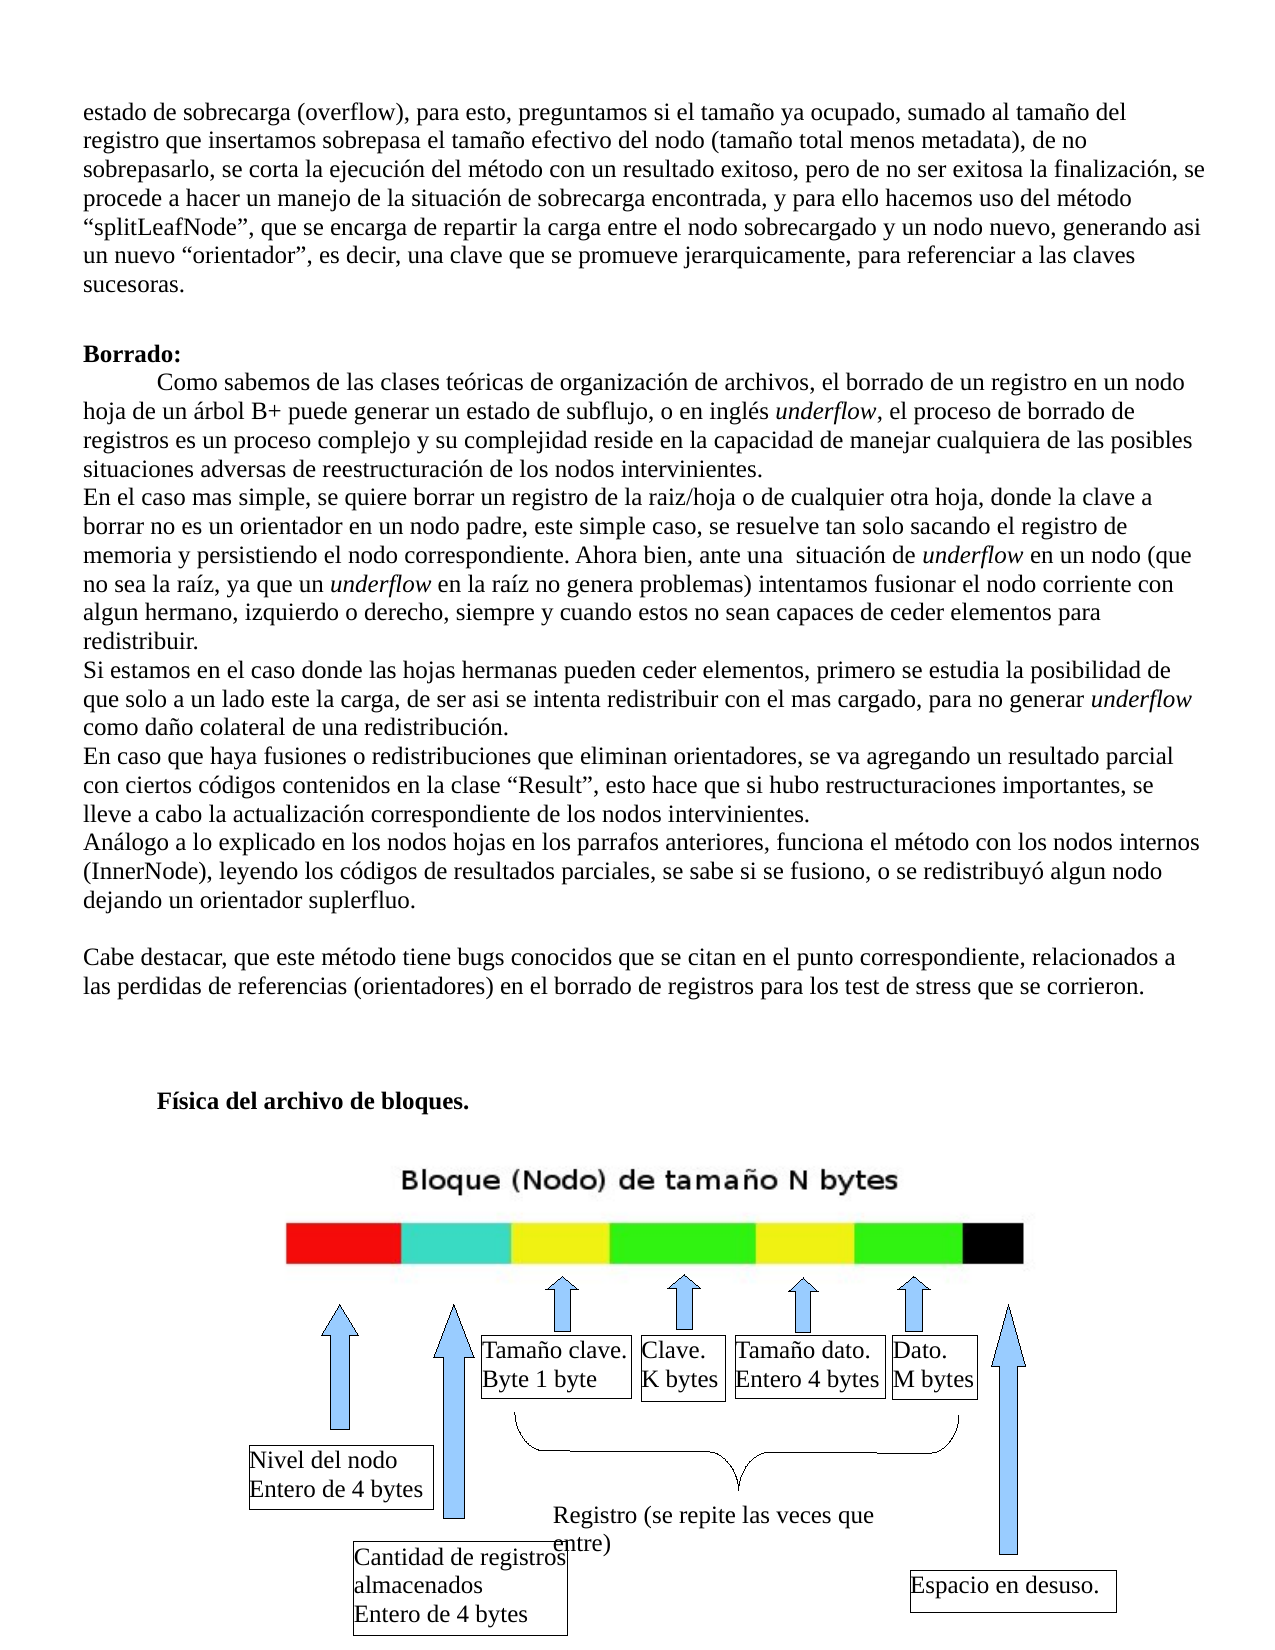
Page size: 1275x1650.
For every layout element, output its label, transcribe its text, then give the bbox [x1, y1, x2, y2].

text Análogo a lo explicado en los nodos hojas en los parrafos anteriores, funciona el método con los nodos internos (InnerNode), leyendo los códigos de resultados parciales, se sabe si se fusiono, o se redistribuyó algun nodo dejando un orientador suplerfluo. [83, 827, 1206, 914]
picture [234, 1143, 1055, 1305]
text Como sabemos de las clases teóricas de organización de archivos, el borrado de un registro en un nodo hoja de un árbol B+ puede generar un estado de subflujo, o en inglés underflow, el proceso de borrado de registros es un proceso complejo y su complejidad reside en la capacidad de manejar cualquiera de las posibles situaciones adversas de reestructuración de los nodos intervinientes. [83, 367, 1206, 482]
text En caso que haya fusiones o redistribuciones que eliminan orientadores, se va agregando un resultado parcial con ciertos códigos contenidos en la clase “Result”, esto hace que si hubo restructuraciones importantes, se lleve a cabo la actualización correspondiente de los nodos intervinientes. [83, 741, 1206, 827]
text En el caso mas simple, se quiere borrar un registro de la raiz/hoja o de cualquier otra hoja, donde la clave a borrar no es un orientador en un nodo padre, este simple caso, se resuelve tan solo sacando el registro de memoria y persistiendo el nodo correspondiente. Ahora bien, ante una situación de underflow en un nodo (que no sea la raíz, ya que un underflow en la raíz no genera problemas) intentamos fusionar el nodo corriente con algun hermano, izquierdo o derecho, siempre y cuando estos no sean capaces de ceder elementos para redistribuir. [83, 482, 1206, 655]
text Si estamos en el caso donde las hojas hermanas pueden ceder elementos, primero se estudia la posibilidad de que solo a un lado este la carga, de ser asi se intenta redistribuir con el mas cargado, para no generar underflow como daño colateral de una redistribución. [83, 655, 1206, 741]
text Cabe destacar, que este método tiene bugs conocidos que se citan en el punto correspondiente, relacionados a las perdidas de referencias (orientadores) en el borrado de registros para los test de stress que se corrieron. [83, 914, 1206, 1000]
text estado de sobrecarga (overflow), para esto, preguntamos si el tamaño ya ocupado, sumado al tamaño del registro que insertamos sobrepasa el tamaño efectivo del nodo (tamaño total menos metadata), de no sobrepasarlo, se corta la ejecución del método con un resultado exitoso, pero de no ser exitosa la finalización, se procede a hacer un manejo de la situación de sobrecarga encontrada, y para ello hacemos uso del método “splitLeafNode”, que se encarga de repartir la carga entre el nodo sobrecargado y un nodo nuevo, generando asi un nuevo “orientador”, es decir, una clave que se promueve jerarquicamente, para referenciar a las claves sucesoras. [83, 97, 1206, 298]
text Física del archivo de bloques. [83, 1086, 1206, 1115]
text Borrado: [83, 339, 1206, 367]
